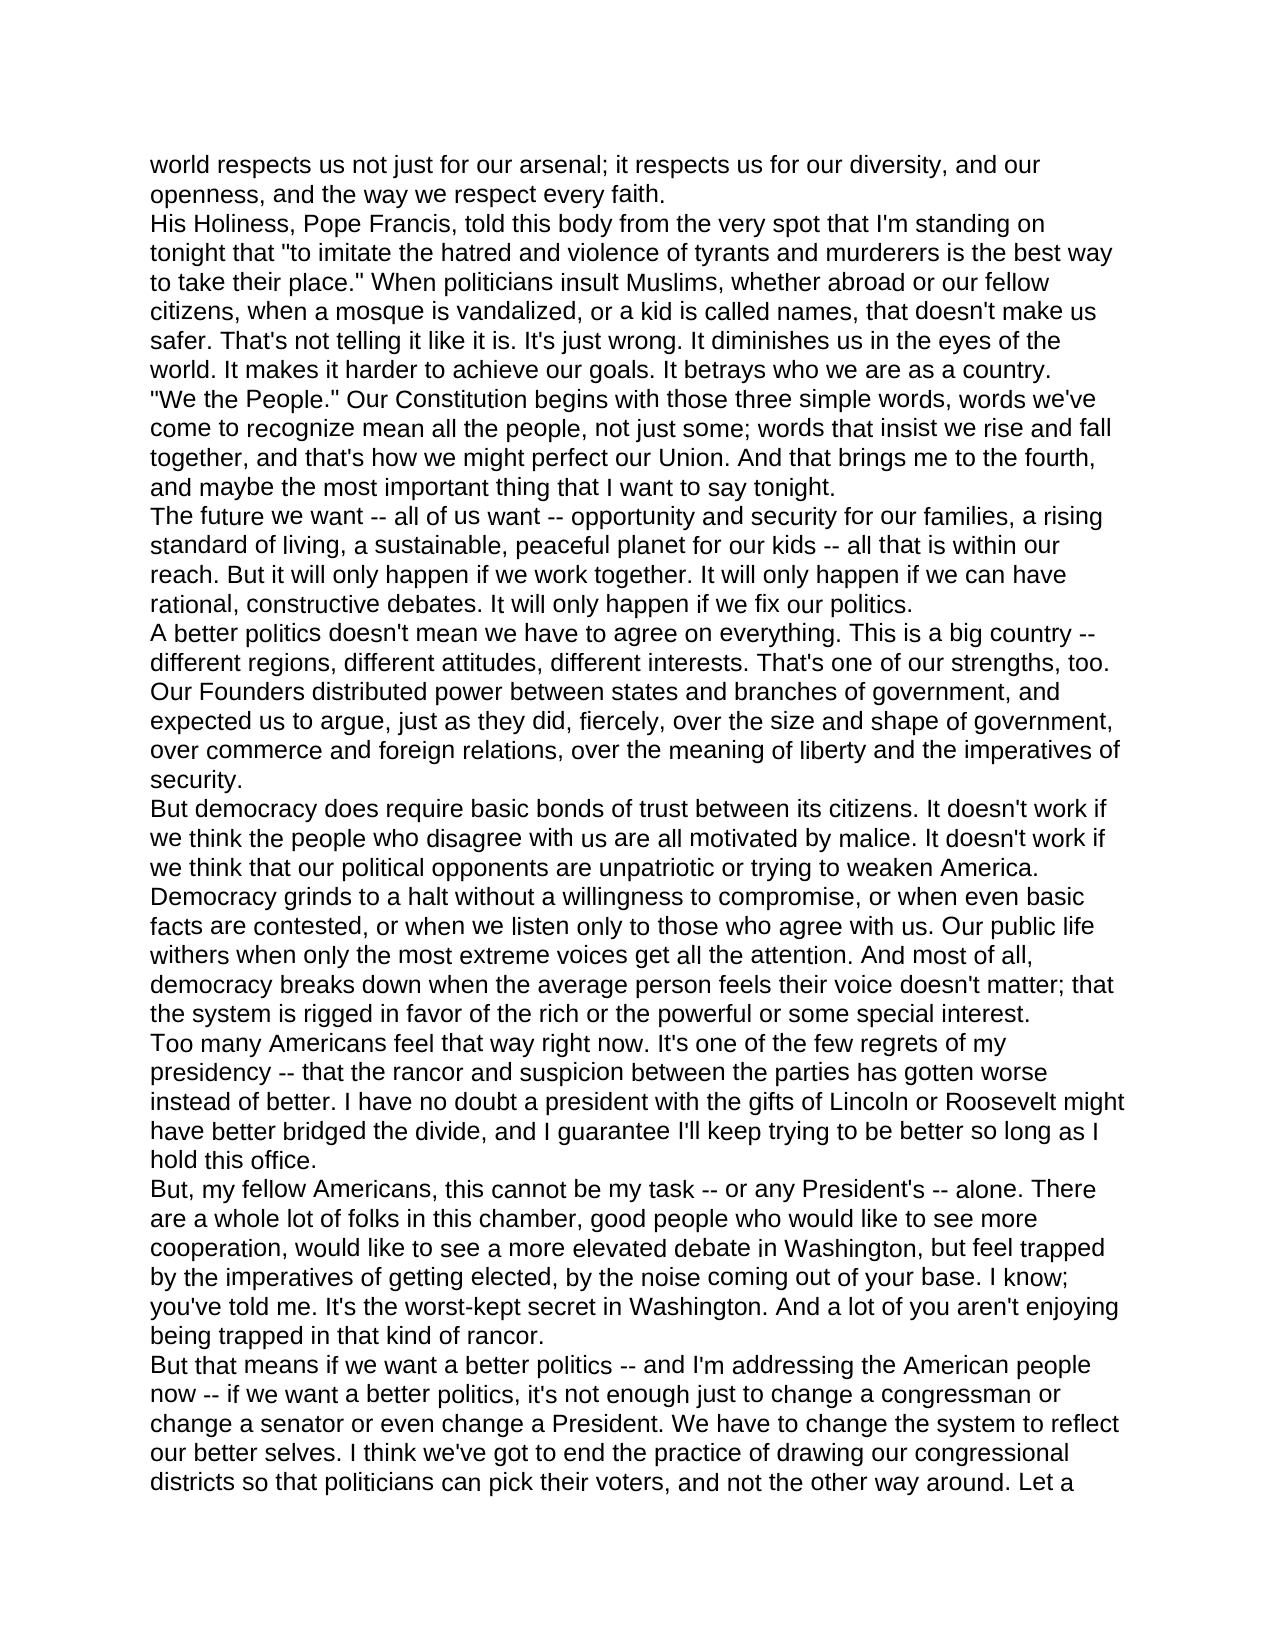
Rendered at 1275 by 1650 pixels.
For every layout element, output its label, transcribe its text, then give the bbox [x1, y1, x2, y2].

text But, my fellow Americans, this cannot be my task -- or any President's -- alone. There are a whole lot of folks in this chamber, good people who would like to see more cooperation, would like to see a more elevated debate in Washington, but feel trapped by the imperatives of getting elected, by the noise coming out of your base. I know; you've told me. It's the worst-kept secret in Washington. And a lot of you aren't enjoying being trapped in that kind of rancor. [150, 1174, 1125, 1350]
text A better politics doesn't mean we have to agree on everything. This is a big country -- different regions, different attitudes, different interests. That's one of our strengths, too. Our Founders distributed power between states and branches of government, and expected us to argue, just as they did, fiercely, over the size and shape of government, over commerce and foreign relations, over the meaning of liberty and the imperatives of security. [150, 618, 1125, 794]
text Too many Americans feel that way right now. It's one of the few regrets of my presidency -- that the rancor and suspicion between the parties has gotten worse instead of better. I have no doubt a president with the gifts of Lincoln or Roosevelt might have better bridged the divide, and I guarantee I'll keep trying to be better so long as I hold this office. [150, 1028, 1125, 1174]
text The future we want -- all of us want -- opportunity and security for our families, a rising standard of living, a sustainable, peaceful planet for our kids -- all that is within our reach. But it will only happen if we work together. It will only happen if we can have rational, constructive debates. It will only happen if we fix our politics. [150, 501, 1125, 618]
text "We the People." Our Constitution begins with those three simple words, words we've come to recognize mean all the people, not just some; words that insist we rise and fall together, and that's how we might perfect our Union. And that brings me to the fourth, and maybe the most important thing that I want to say tonight. [150, 384, 1125, 501]
text His Holiness, Pope Francis, told this body from the very spot that I'm standing on tonight that "to imitate the hatred and violence of tyrants and murderers is the best way to take their place." When politicians insult Muslims, whether abroad or our fellow citizens, when a mosque is vandalized, or a kid is called names, that doesn't make us safer. That's not telling it like it is. It's just wrong. It diminishes us in the eyes of the world. It makes it harder to achieve our goals. It betrays who we are as a country. [150, 208, 1125, 384]
text world respects us not just for our arsenal; it respects us for our diversity, and our openness, and the way we respect every faith. [150, 150, 1125, 208]
text But that means if we want a better politics -- and I'm addressing the American people now -- if we want a better politics, it's not enough just to change a congressman or change a senator or even change a President. We have to change the system to reflect our better selves. I think we've got to end the practice of drawing our congressional districts so that politicians can pick their voters, and not the other way around. Let a [150, 1350, 1125, 1496]
text But democracy does require basic bonds of trust between its citizens. It doesn't work if we think the people who disagree with us are all motivated by malice. It doesn't work if we think that our political opponents are unpatriotic or trying to weaken America. Democracy grinds to a halt without a willingness to compromise, or when even basic facts are contested, or when we listen only to those who agree with us. Our public life withers when only the most extreme voices get all the attention. And most of all, democracy breaks down when the average person feels their voice doesn't matter; that the system is rigged in favor of the rich or the powerful or some special interest. [150, 794, 1125, 1028]
